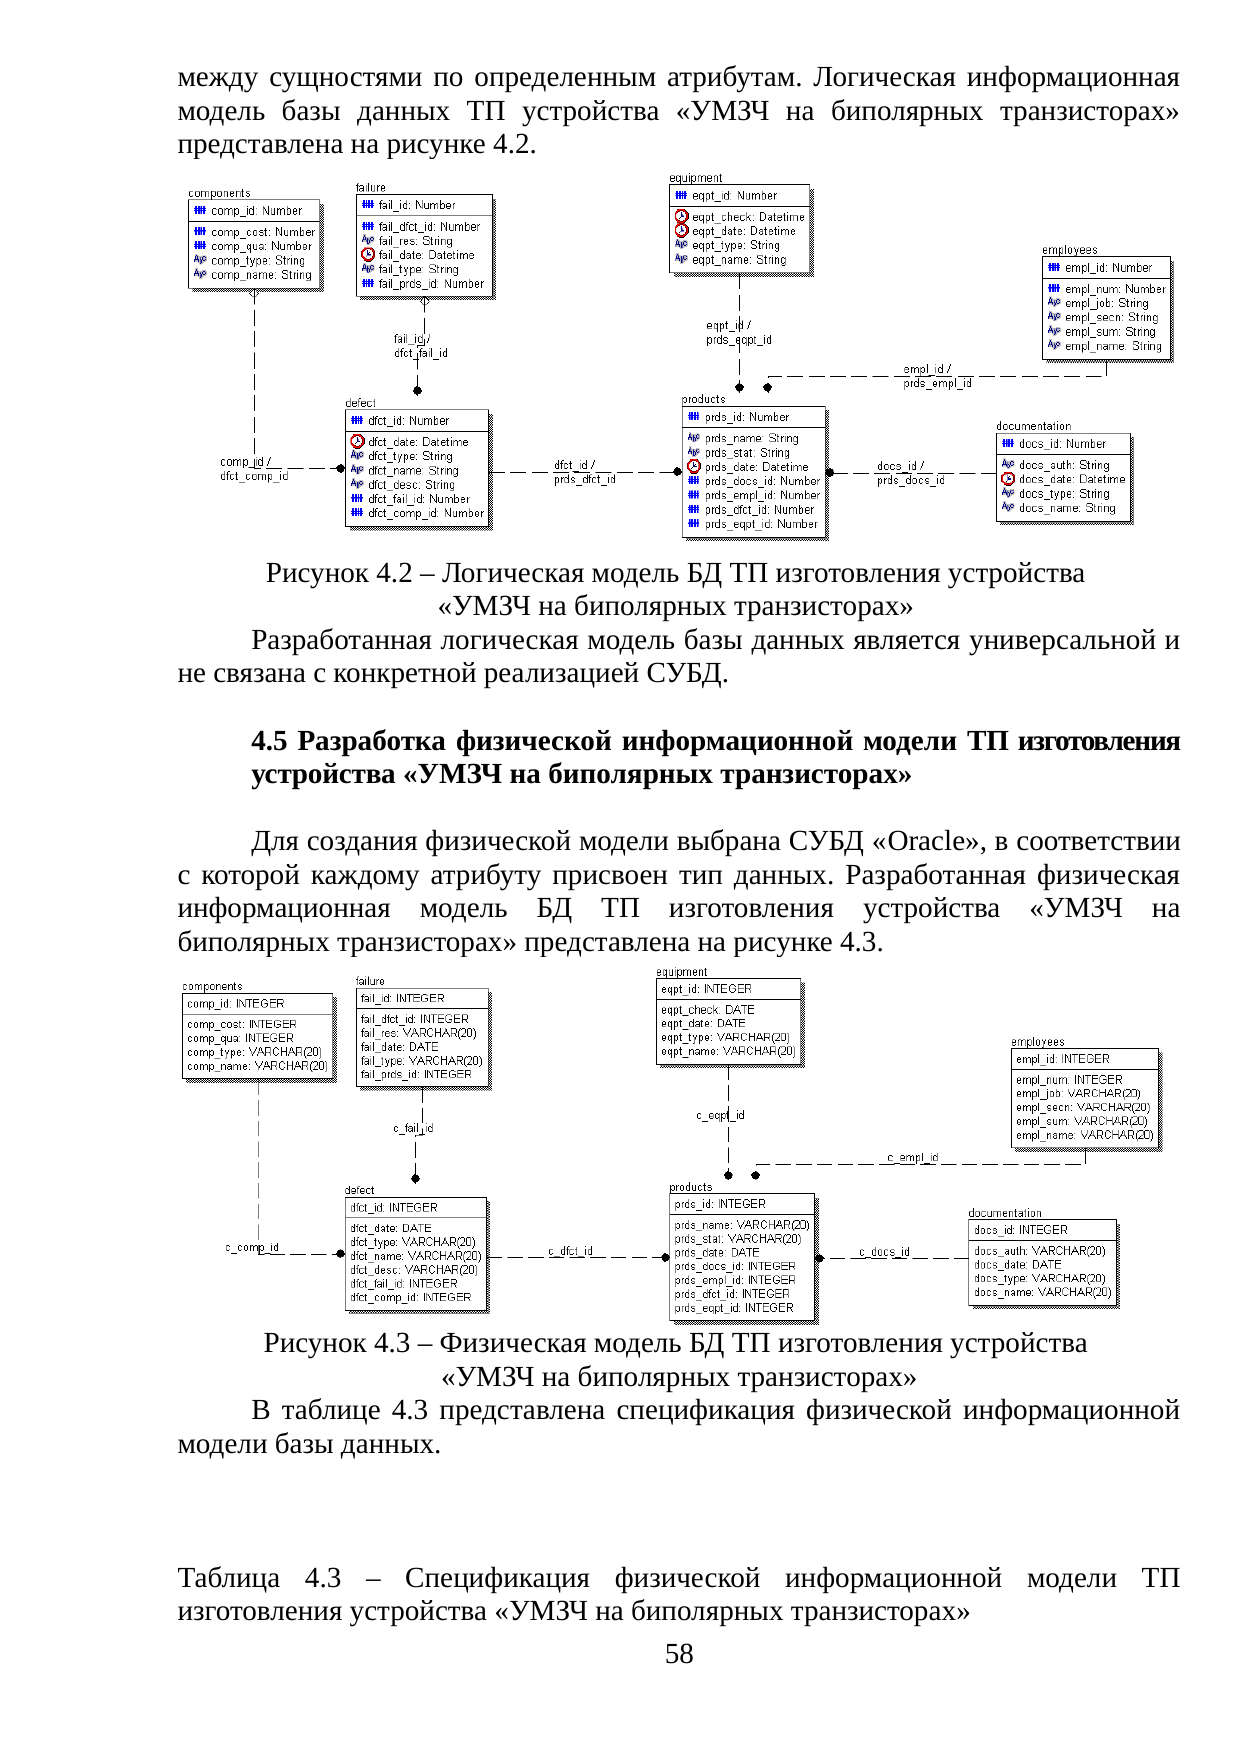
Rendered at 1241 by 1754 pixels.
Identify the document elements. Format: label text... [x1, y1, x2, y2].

text Рисунок 4.3 – Физическая модель БД ТП изготовления устройства «УМЗЧ на биполярных транзисторах» [177, 1326, 1181, 1392]
text Для создания физической модели выбрана СУБД «Oracle», в соответствии с которой каждому атрибуту присвоен тип данных. Разработанная физическая информационная модель БД ТП изготовления устройства «УМЗЧ на биполярных транзисторах» представлена на рисунке 4.3. [177, 823, 1181, 957]
text между сущностями по определенным атрибутам. Логическая информационная модель базы данных ТП устройства «УМЗЧ на биполярных транзисторах» представлена на рисунке 4.2. [177, 59, 1181, 159]
text Таблица 4.3 – Спецификация физической информационной модели ТП изготовления устройства «УМЗЧ на биполярных транзисторах» [177, 1560, 1181, 1627]
text В таблице 4.3 представлена спецификация физической информационной модели базы данных. [177, 1392, 1181, 1459]
text Рисунок 4.2 – Логическая модель БД ТП изготовления устройства «УМЗЧ на биполярных транзисторах» [177, 555, 1181, 622]
subtitle 4.5 Разработка физической информационной модели ТП изготовления устройства «УМЗЧ на биполярных транзисторах» [251, 723, 1181, 790]
text Разработанная логическая модель базы данных является универсальной и не связана с конкретной реализацией СУБД. [177, 622, 1181, 689]
